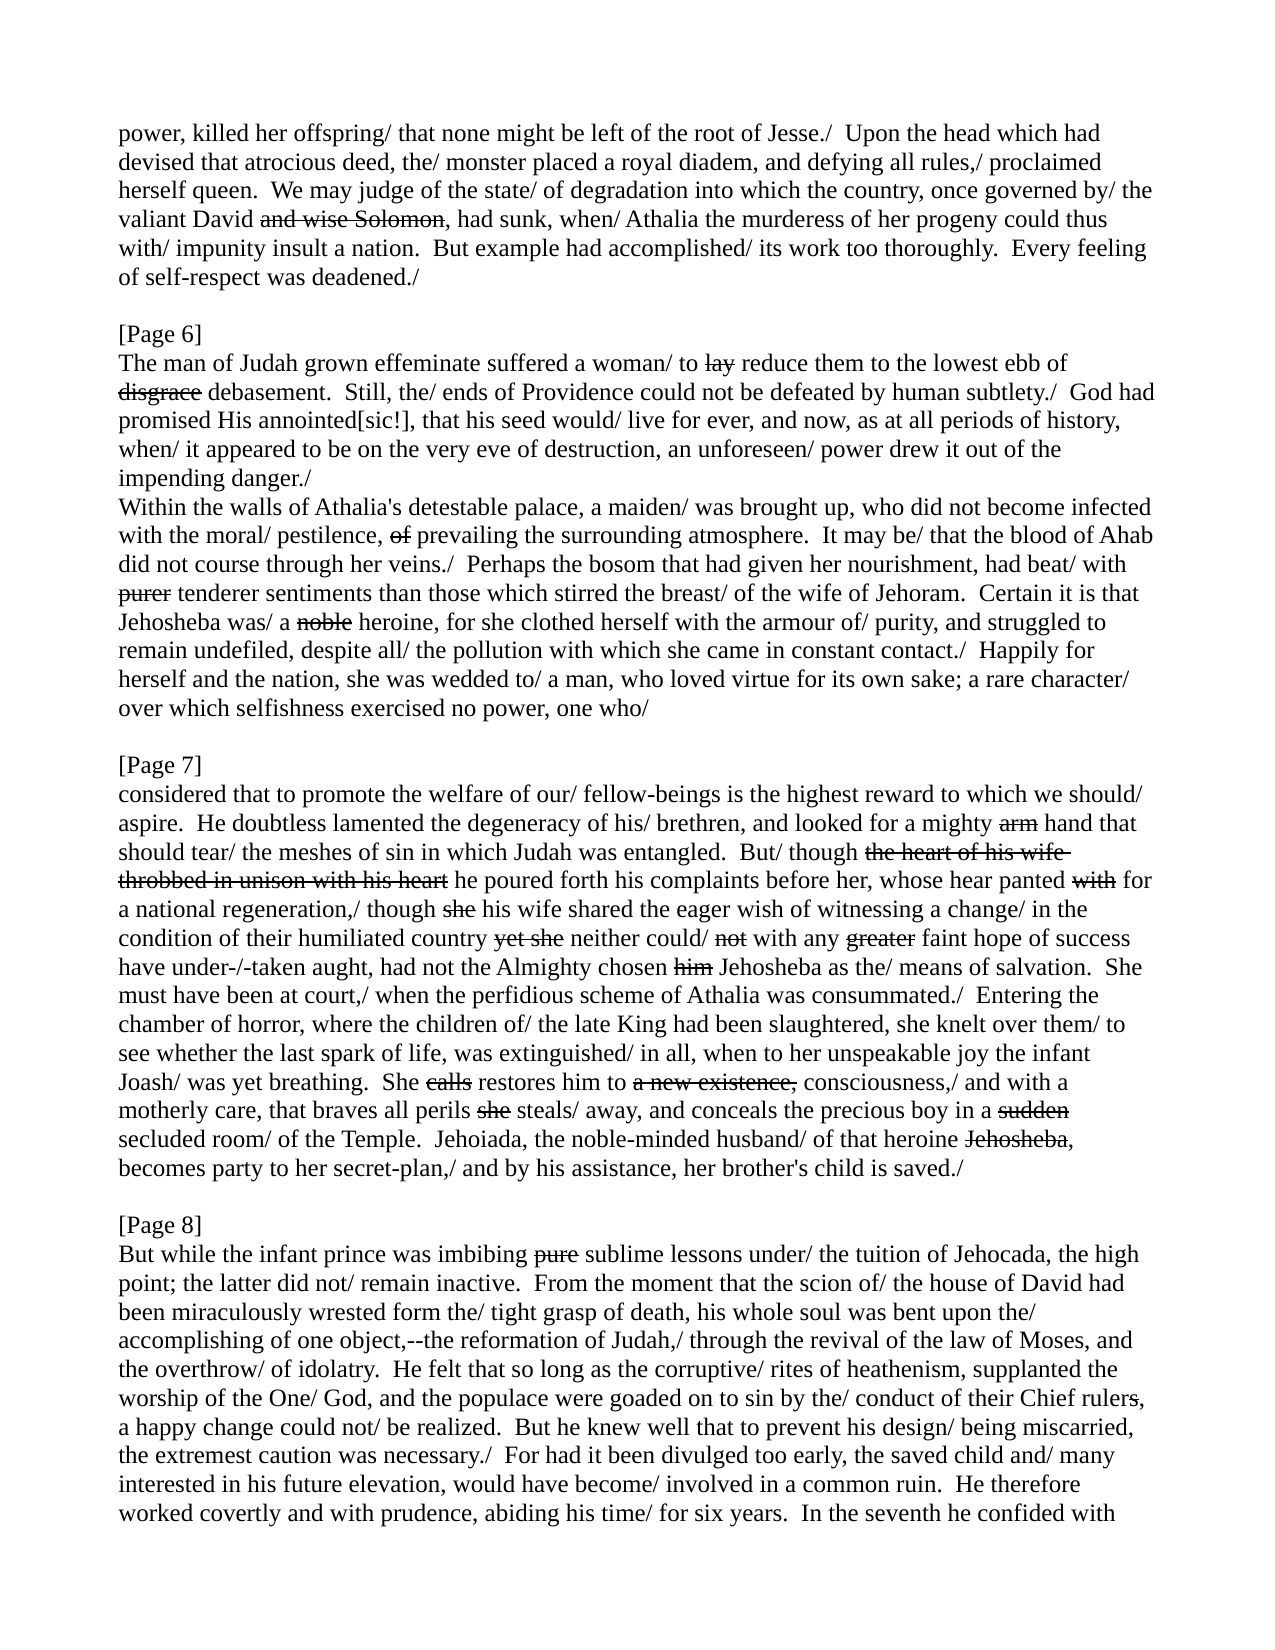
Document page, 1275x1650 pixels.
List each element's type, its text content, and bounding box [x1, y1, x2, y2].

text power, killed her offspring/ that none might be left of the root of Jesse./ Upon the head which had devised that atrocious deed, the/ monster placed a royal diadem, and defying all rules,/ proclaimed herself queen. We may judge of the state/ of degradation into which the country, once governed by/ the valiant David and wise Solomon, had sunk, when/ Athalia the murderess of her progeny could thus with/ impunity insult a nation. But example had accomplished/ its work too thoroughly. Every feeling of self-respect was deadened./ [118, 118, 1157, 291]
text The man of Judah grown effeminate suffered a woman/ to lay reduce them to the lowest ebb of disgrace debasement. Still, the/ ends of Providence could not be defeated by human subtlety./ God had promised His annointed[sic!], that his seed would/ live for ever, and now, as at all periods of history, when/ it appeared to be on the very eve of destruction, an unforeseen/ power drew it out of the impending danger./ [118, 348, 1157, 492]
text Within the walls of Athalia's detestable palace, a maiden/ was brought up, who did not become infected with the moral/ pestilence, of prevailing the surrounding atmosphere. It may be/ that the blood of Ahab did not course through her veins./ Perhaps the bosom that had given her nourishment, had beat/ with purer tenderer sentiments than those which stirred the breast/ of the wife of Jehoram. Certain it is that Jehosheba was/ a noble heroine, for she clothed herself with the armour of/ purity, and struggled to remain undefiled, despite all/ the pollution with which she came in constant contact./ Happily for herself and the nation, she was wedded to/ a man, who loved virtue for its own sake; a rare character/ over which selfishness exercised no power, one who/ [118, 492, 1157, 722]
text considered that to promote the welfare of our/ fellow-beings is the highest reward to which we should/ aspire. He doubtless lamented the degeneracy of his/ brethren, and looked for a mighty arm hand that should tear/ the meshes of sin in which Judah was entangled. But/ though the heart of his wife throbbed in unison with his heart he poured forth his complaints before her, whose hear panted with for a national regeneration,/ though she his wife shared the eager wish of witnessing a change/ in the condition of their humiliated country yet she neither could/ not with any greater faint hope of success have under-/-taken aught, had not the Almighty chosen him Jehosheba as the/ means of salvation. She must have been at court,/ when the perfidious scheme of Athalia was consummated./ Entering the chamber of horror, where the children of/ the late King had been slaughtered, she knelt over them/ to see whether the last spark of life, was extinguished/ in all, when to her unspeakable joy the infant Joash/ was yet breathing. She calls restores him to a new existence, consciousness,/ and with a motherly care, that braves all perils she steals/ away, and conceals the precious boy in a sudden secluded room/ of the Temple. Jehoiada, the noble-minded husband/ of that heroine Jehosheba, becomes party to her secret-plan,/ and by his assistance, her brother's child is saved./ [118, 779, 1157, 1182]
text [Page 7] [118, 751, 1157, 779]
text But while the infant prince was imbibing pure sublime lessons under/ the tuition of Jehocada, the high point; the latter did not/ remain inactive. From the moment that the scion of/ the house of David had been miraculously wrested form the/ tight grasp of death, his whole soul was bent upon the/ accomplishing of one object,--the reformation of Judah,/ through the revival of the law of Moses, and the overthrow/ of idolatry. He felt that so long as the corruptive/ rites of heathenism, supplanted the worship of the One/ God, and the populace were goaded on to sin by the/ conduct of their Chief rulers, a happy change could not/ be realized. But he knew well that to prevent his design/ being miscarried, the extremest caution was necessary./ For had it been divulged too early, the saved child and/ many interested in his future elevation, would have become/ involved in a common ruin. He therefore worked covertly and with prudence, abiding his time/ for six years. In the seventh he confided with [118, 1239, 1157, 1527]
text [Page 8] [118, 1211, 1157, 1239]
text [Page 6] [118, 319, 1157, 348]
